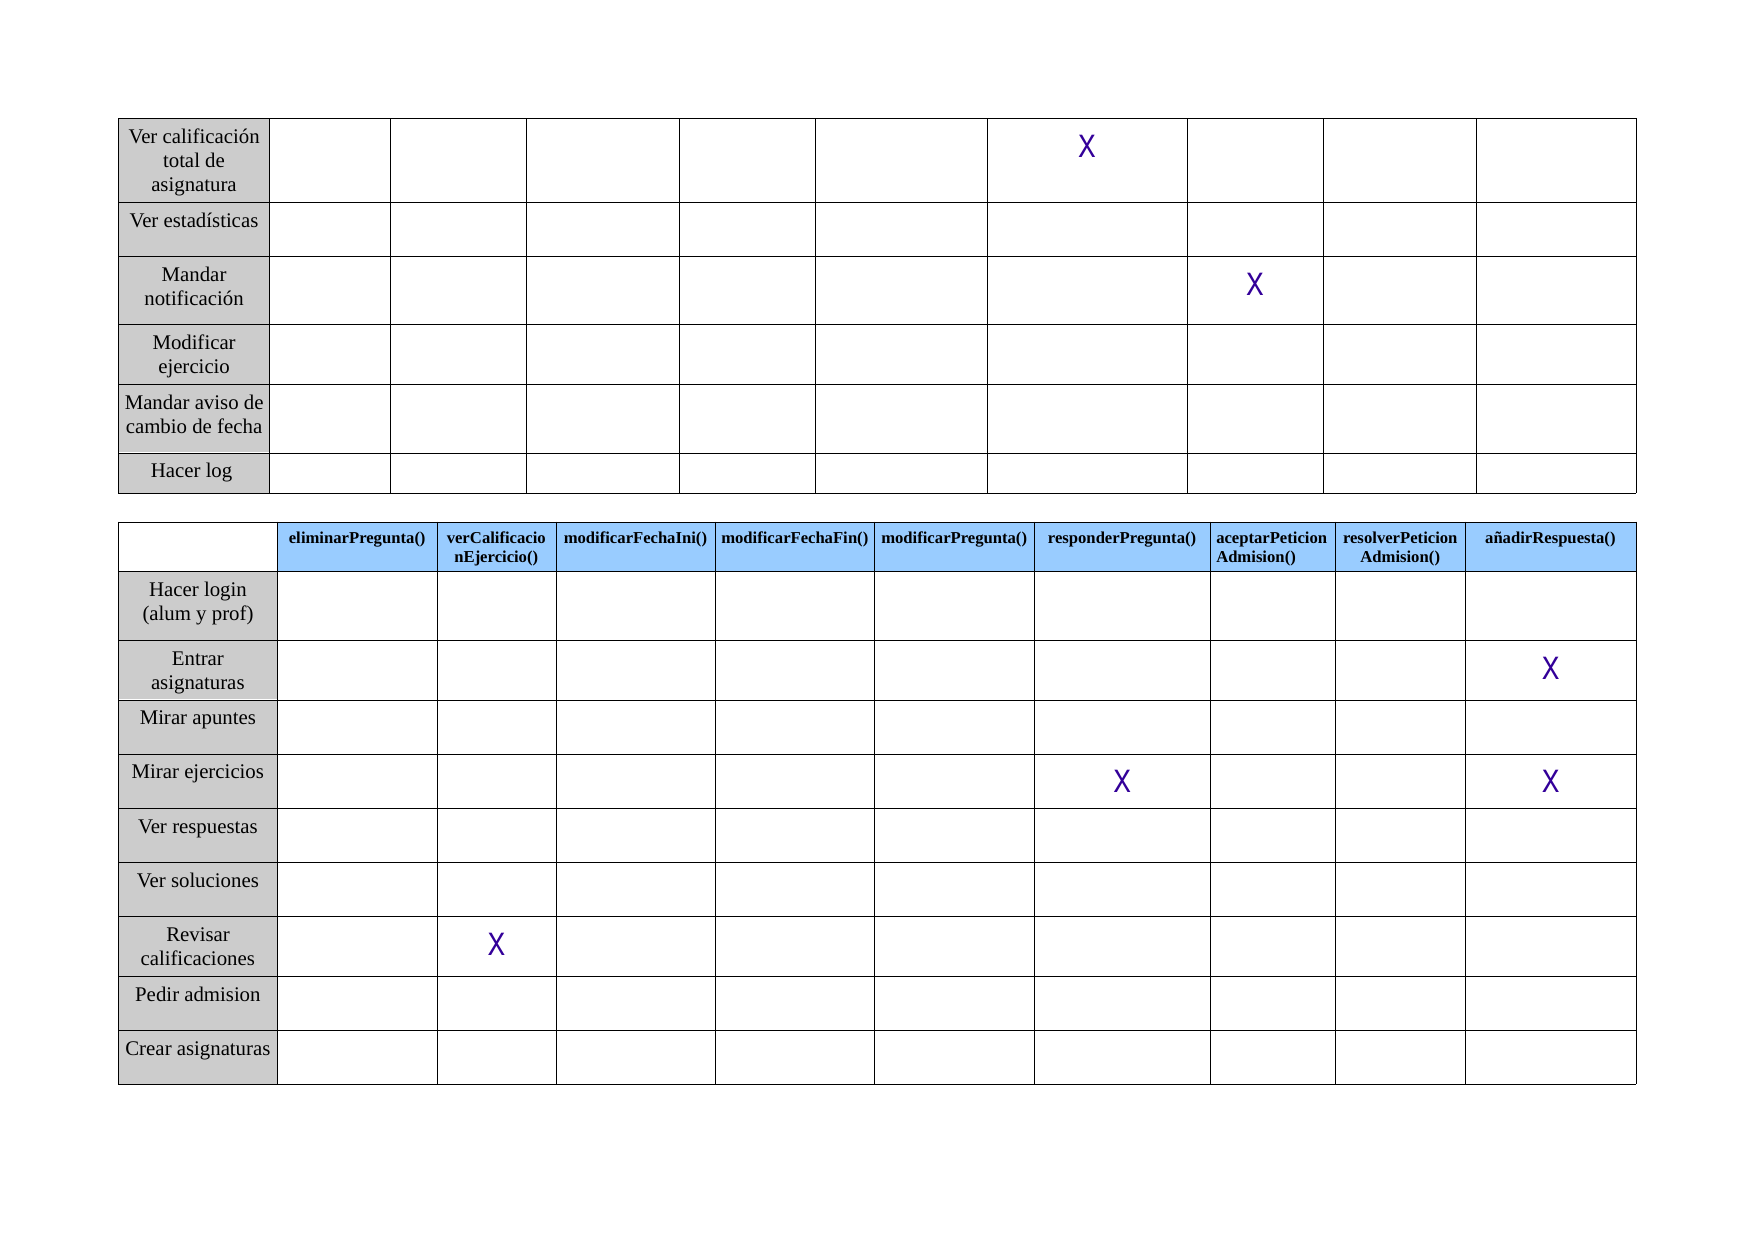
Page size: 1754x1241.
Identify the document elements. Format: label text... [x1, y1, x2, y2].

table_cell [1336, 572, 1465, 640]
table_cell [1035, 572, 1210, 640]
table_header responderPregunta() [1035, 523, 1210, 571]
table_cell [270, 325, 390, 384]
table_cell [391, 454, 526, 493]
table_cell Hacer login (alum y prof) [119, 572, 277, 640]
table_cell [816, 119, 987, 202]
table_cell [1477, 257, 1636, 324]
table_header verCalificacionEjercicio() [438, 523, 556, 571]
table_cell X [1035, 755, 1210, 808]
table_cell [875, 755, 1034, 808]
table_cell [1466, 572, 1636, 640]
table_cell [438, 863, 556, 916]
table_cell [278, 977, 437, 1030]
table_cell [875, 701, 1034, 754]
table_cell Ver soluciones [119, 863, 277, 916]
table_cell [1477, 203, 1636, 256]
table_cell [391, 257, 526, 324]
table_cell [875, 977, 1034, 1030]
table_cell [438, 1031, 556, 1084]
table_cell [1324, 203, 1476, 256]
table_cell Ver respuestas [119, 809, 277, 862]
table_cell [1211, 977, 1335, 1030]
table_cell [557, 1031, 715, 1084]
table_header eliminarPregunta() [278, 523, 437, 571]
table_cell [270, 454, 390, 493]
table_cell [1211, 917, 1335, 976]
table_cell [680, 257, 815, 324]
table_cell [1466, 701, 1636, 754]
table_cell [527, 257, 679, 324]
table_cell [988, 203, 1187, 256]
table_cell [1188, 385, 1323, 452]
table_cell [278, 1031, 437, 1084]
table_cell [527, 385, 679, 452]
table_cell [1188, 203, 1323, 256]
table_cell [1336, 977, 1465, 1030]
table_header modificarFechaIni() [557, 523, 715, 571]
table_cell [680, 325, 815, 384]
table_cell X [988, 119, 1187, 202]
table_header aceptarPeticionAdmision() [1211, 523, 1335, 571]
table_cell [1466, 809, 1636, 862]
table_cell [1324, 325, 1476, 384]
table_header resolverPeticionAdmision() [1336, 523, 1465, 571]
table_cell [875, 1031, 1034, 1084]
table_cell [1336, 809, 1465, 862]
table_cell [1035, 863, 1210, 916]
table_cell [1035, 701, 1210, 754]
table_cell [278, 755, 437, 808]
table_cell [391, 203, 526, 256]
table_header añadirRespuesta() [1466, 523, 1636, 571]
table_cell [716, 977, 874, 1030]
table_cell [527, 119, 679, 202]
table_cell [557, 572, 715, 640]
table_cell [278, 809, 437, 862]
table_cell [1211, 863, 1335, 916]
table_cell [557, 641, 715, 699]
table_cell [1466, 1031, 1636, 1084]
table_cell X [1466, 755, 1636, 808]
table_cell [875, 917, 1034, 976]
table_cell Mirar apuntes [119, 701, 277, 754]
table_cell [816, 325, 987, 384]
table_cell [1035, 977, 1210, 1030]
table_cell [438, 977, 556, 1030]
table_cell [1477, 454, 1636, 493]
table_cell [1211, 572, 1335, 640]
table_cell Entrar asignaturas [119, 641, 277, 699]
table_cell [816, 257, 987, 324]
table_cell [1188, 454, 1323, 493]
table_cell [1324, 257, 1476, 324]
table_cell [988, 454, 1187, 493]
table_cell [1477, 325, 1636, 384]
table_cell [1211, 809, 1335, 862]
table_cell [875, 863, 1034, 916]
table_cell [278, 641, 437, 699]
table_cell [716, 917, 874, 976]
table_cell [1336, 755, 1465, 808]
table_cell [527, 203, 679, 256]
table_cell [716, 1031, 874, 1084]
table_cell Revisar calificaciones [119, 917, 277, 976]
table_cell [680, 454, 815, 493]
table_cell [270, 203, 390, 256]
table_cell [816, 454, 987, 493]
table_cell X [1188, 257, 1323, 324]
table_cell [438, 701, 556, 754]
table_cell [438, 755, 556, 808]
table_cell [270, 385, 390, 452]
table_cell [716, 809, 874, 862]
table_cell [716, 701, 874, 754]
table_cell Mirar ejercicios [119, 755, 277, 808]
table_cell [816, 385, 987, 452]
table_cell [1035, 1031, 1210, 1084]
table_cell [270, 119, 390, 202]
table_cell [716, 863, 874, 916]
table_cell X [438, 917, 556, 976]
table_cell [1035, 809, 1210, 862]
table_cell [1336, 701, 1465, 754]
table_cell [988, 325, 1187, 384]
table_cell [1324, 119, 1476, 202]
table_cell [1035, 917, 1210, 976]
table_header [119, 523, 277, 571]
table_cell Crear asignaturas [119, 1031, 277, 1084]
table_cell [716, 755, 874, 808]
table_cell [391, 119, 526, 202]
table_cell [438, 809, 556, 862]
table_cell [270, 257, 390, 324]
table_cell X [1466, 641, 1636, 699]
table_cell [680, 385, 815, 452]
table_cell [875, 641, 1034, 699]
table_cell Modificar ejercicio [119, 325, 269, 384]
table_cell [1336, 917, 1465, 976]
table_cell [1324, 385, 1476, 452]
table_cell Mandar aviso de cambio de fecha [119, 385, 269, 452]
table_cell [988, 385, 1187, 452]
table_cell [816, 203, 987, 256]
table_cell [1211, 755, 1335, 808]
table_cell [716, 641, 874, 699]
table_cell [1211, 1031, 1335, 1084]
table_cell Pedir admision [119, 977, 277, 1030]
table_cell [1466, 917, 1636, 976]
table_cell [438, 572, 556, 640]
table_cell [278, 572, 437, 640]
table_cell [557, 863, 715, 916]
table_cell Ver calificación total de asignatura [119, 119, 269, 202]
table_cell [527, 325, 679, 384]
table_cell [278, 701, 437, 754]
table_cell [278, 863, 437, 916]
table_cell [1466, 977, 1636, 1030]
table_cell [1336, 1031, 1465, 1084]
table_cell [716, 572, 874, 640]
table_cell [1466, 863, 1636, 916]
table_cell [557, 917, 715, 976]
table_cell [391, 385, 526, 452]
table_cell [875, 809, 1034, 862]
table_cell [278, 917, 437, 976]
table_cell [557, 755, 715, 808]
table_cell [1188, 325, 1323, 384]
table_cell [527, 454, 679, 493]
table_cell [438, 641, 556, 699]
table_cell [1336, 641, 1465, 699]
table_cell [1477, 119, 1636, 202]
table_cell [1188, 119, 1323, 202]
table_cell [557, 809, 715, 862]
table_header modificarFechaFin() [716, 523, 874, 571]
table_header modificarPregunta() [875, 523, 1034, 571]
table_cell [1336, 863, 1465, 916]
table_cell [1035, 641, 1210, 699]
table_cell Hacer log [119, 454, 269, 493]
table_cell [1211, 641, 1335, 699]
table_cell [557, 977, 715, 1030]
table_cell [875, 572, 1034, 640]
table_cell [1211, 701, 1335, 754]
table_cell [1477, 385, 1636, 452]
table_cell Ver estadísticas [119, 203, 269, 256]
table_cell [1324, 454, 1476, 493]
table_cell [557, 701, 715, 754]
table_cell Mandar notificación [119, 257, 269, 324]
table_cell [680, 203, 815, 256]
table_cell [988, 257, 1187, 324]
table_cell [391, 325, 526, 384]
table_cell [680, 119, 815, 202]
